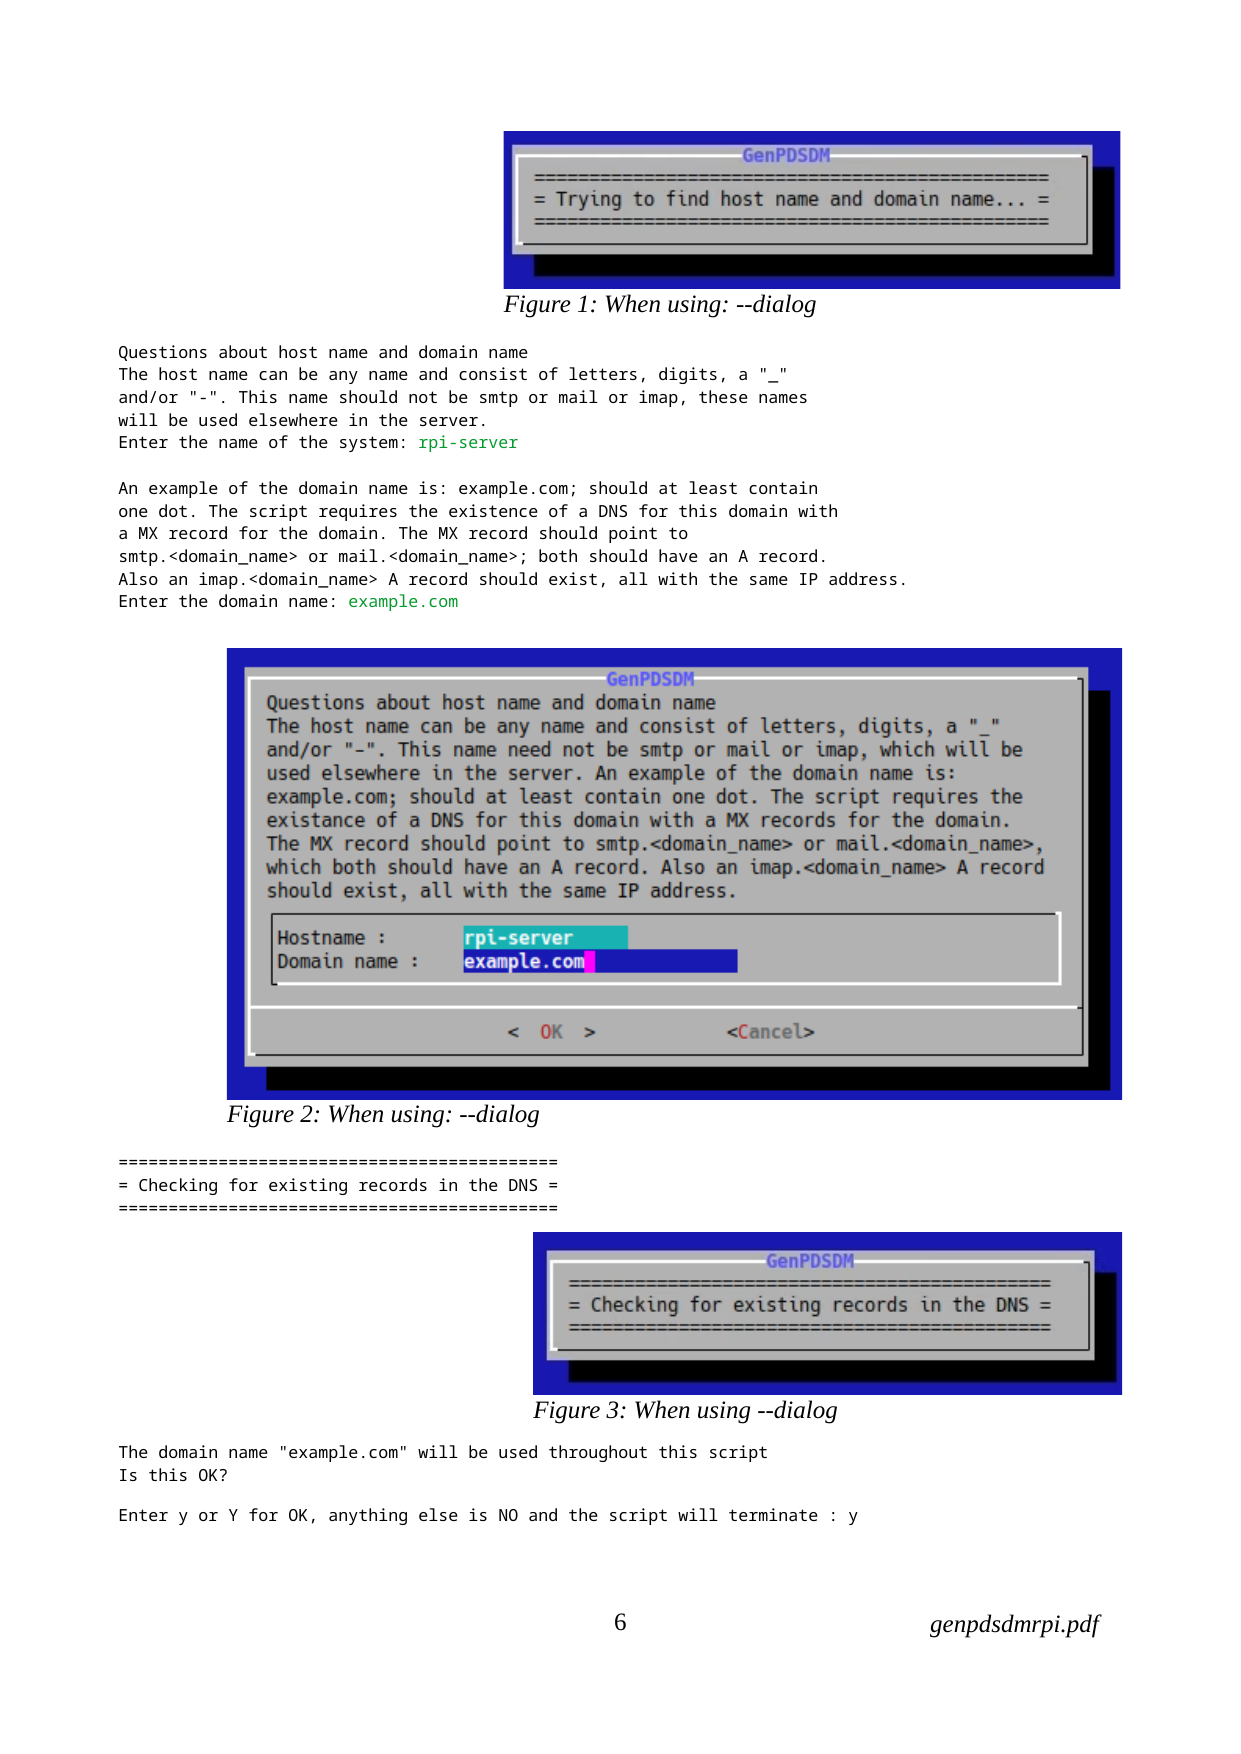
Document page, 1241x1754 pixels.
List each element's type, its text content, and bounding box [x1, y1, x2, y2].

text An example of the domain name is: example.com; should at least contain [118, 477, 1122, 499]
picture [226, 648, 1123, 1100]
text The host name can be any name and consist of letters, digits, a "_" [118, 363, 1122, 386]
text = Checking for existing records in the DNS = [118, 1174, 1122, 1196]
text Figure 3: When using --dialog [533, 1395, 1122, 1424]
text Is this OK? [118, 1463, 1122, 1486]
text [533, 1220, 1122, 1232]
text smtp.<domain_name> or mail.<domain_name>; both should have an A record. [118, 545, 1122, 567]
text Also an imap.<domain_name> A record should exist, all with the same IP address. [118, 567, 1122, 590]
text Figure 1: When using: --dialog [503, 289, 1121, 318]
text will be used elsewhere in the server. [118, 408, 1122, 431]
text ============================================ [118, 1196, 1122, 1219]
text Questions about host name and domain name [118, 340, 1122, 363]
text and/or "-". This name should not be smtp or mail or imap, these names [118, 386, 1122, 408]
text ============================================ [118, 1151, 1122, 1174]
text Figure 2: When using: --dialog [227, 1100, 1122, 1128]
text Enter the domain name: example.com [118, 590, 1122, 613]
picture [533, 1232, 1123, 1395]
text Enter the name of the system: rpi-server [118, 431, 1122, 454]
text The domain name "example.com" will be used throughout this script [118, 1441, 1122, 1463]
text Enter y or Y for OK, anything else is NO and the script will terminate : y [118, 1503, 1122, 1526]
picture [503, 131, 1121, 289]
text one dot. The script requires the existence of a DNS for this domain with [118, 499, 1122, 522]
text a MX record for the domain. The MX record should point to [118, 522, 1122, 545]
